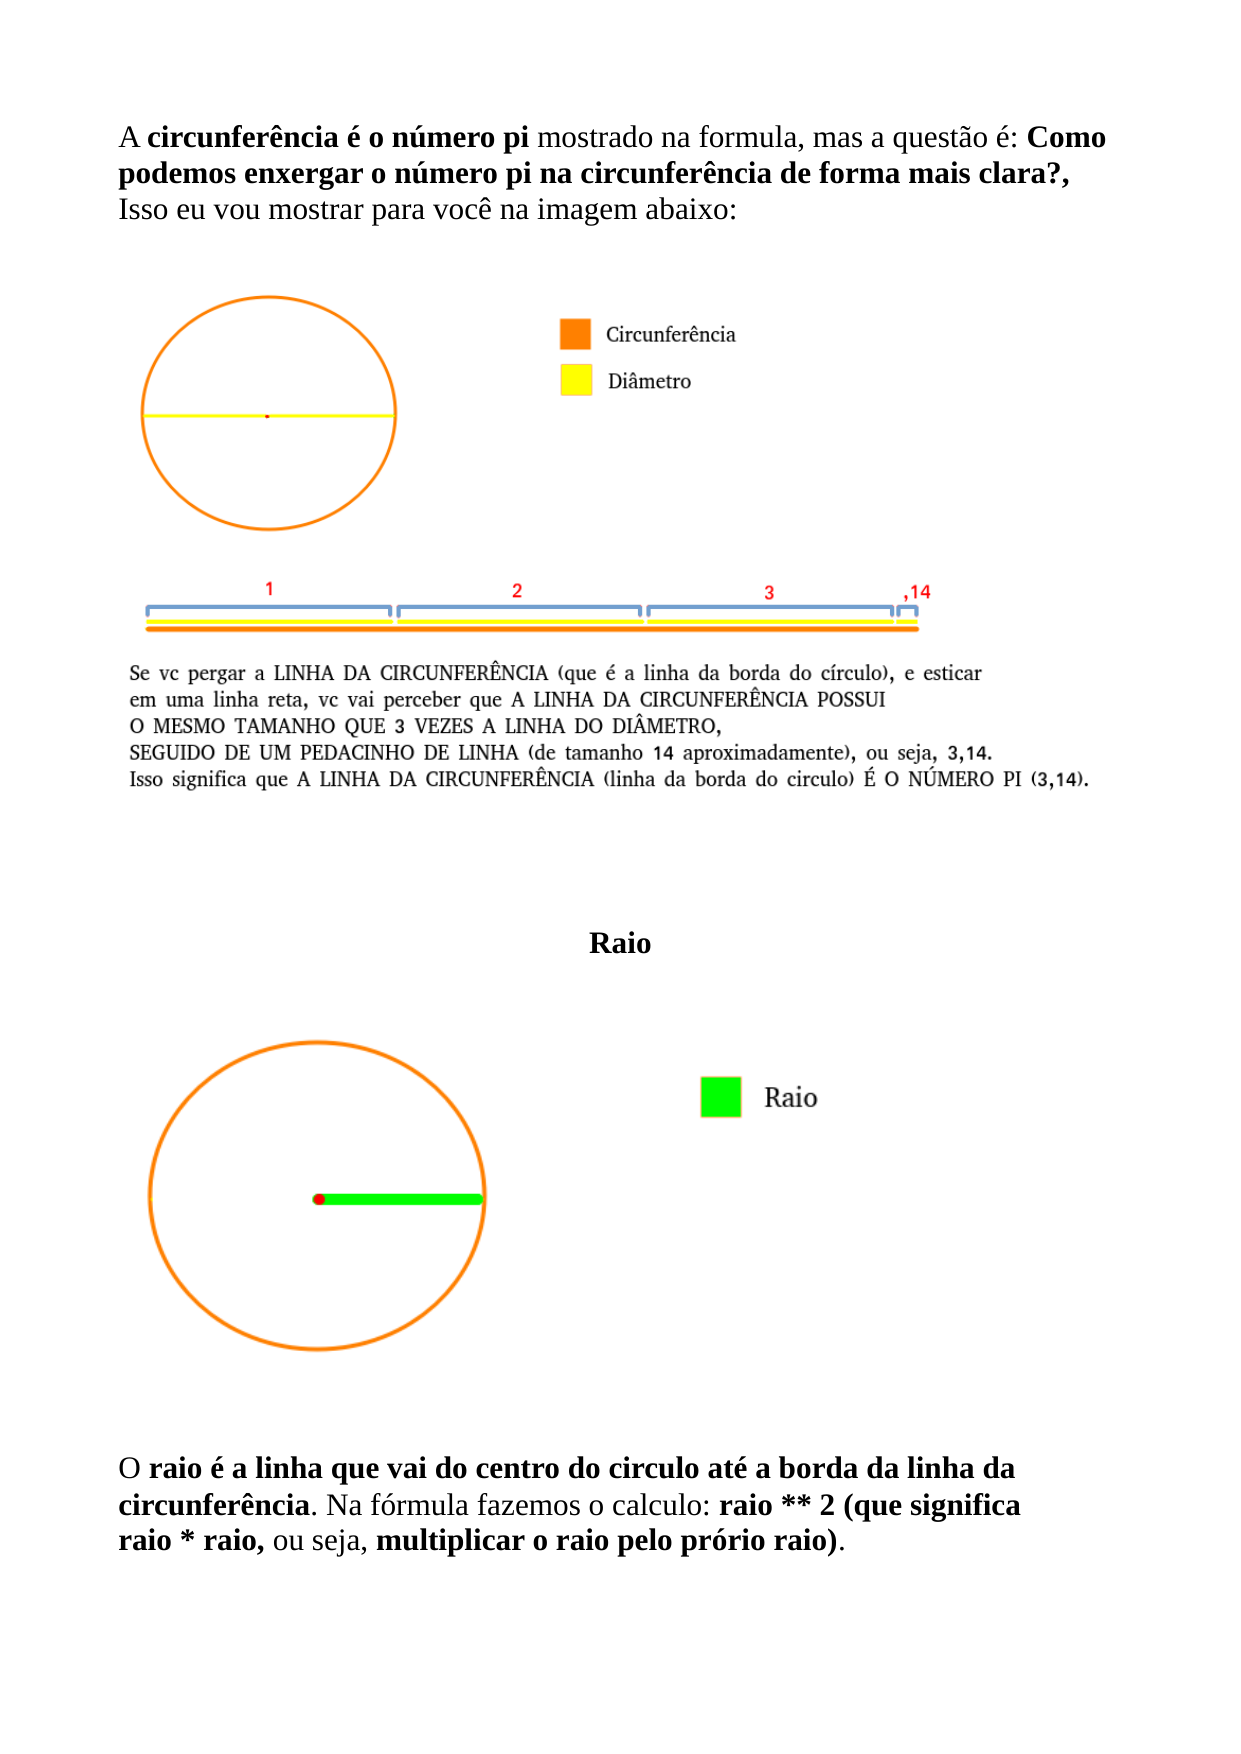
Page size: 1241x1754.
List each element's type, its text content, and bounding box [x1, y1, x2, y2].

picture [118, 261, 1123, 817]
picture [118, 995, 1123, 1414]
text A circunferência é o número pi mostrado na formula, mas a questão é: Como podemos enxergar o número pi na circunferência de forma mais clara?, Isso eu vou mostrar para você na imagem abaixo: [118, 118, 1122, 226]
text raio * raio, ou seja, multiplicar o raio pelo prório raio). [118, 1522, 1122, 1558]
text O raio é a linha que vai do centro do circulo até a borda da linha da circunferência. Na fórmula fazemos o calculo: raio ** 2 (que significa [118, 1450, 1122, 1522]
text Raio [118, 924, 1122, 960]
